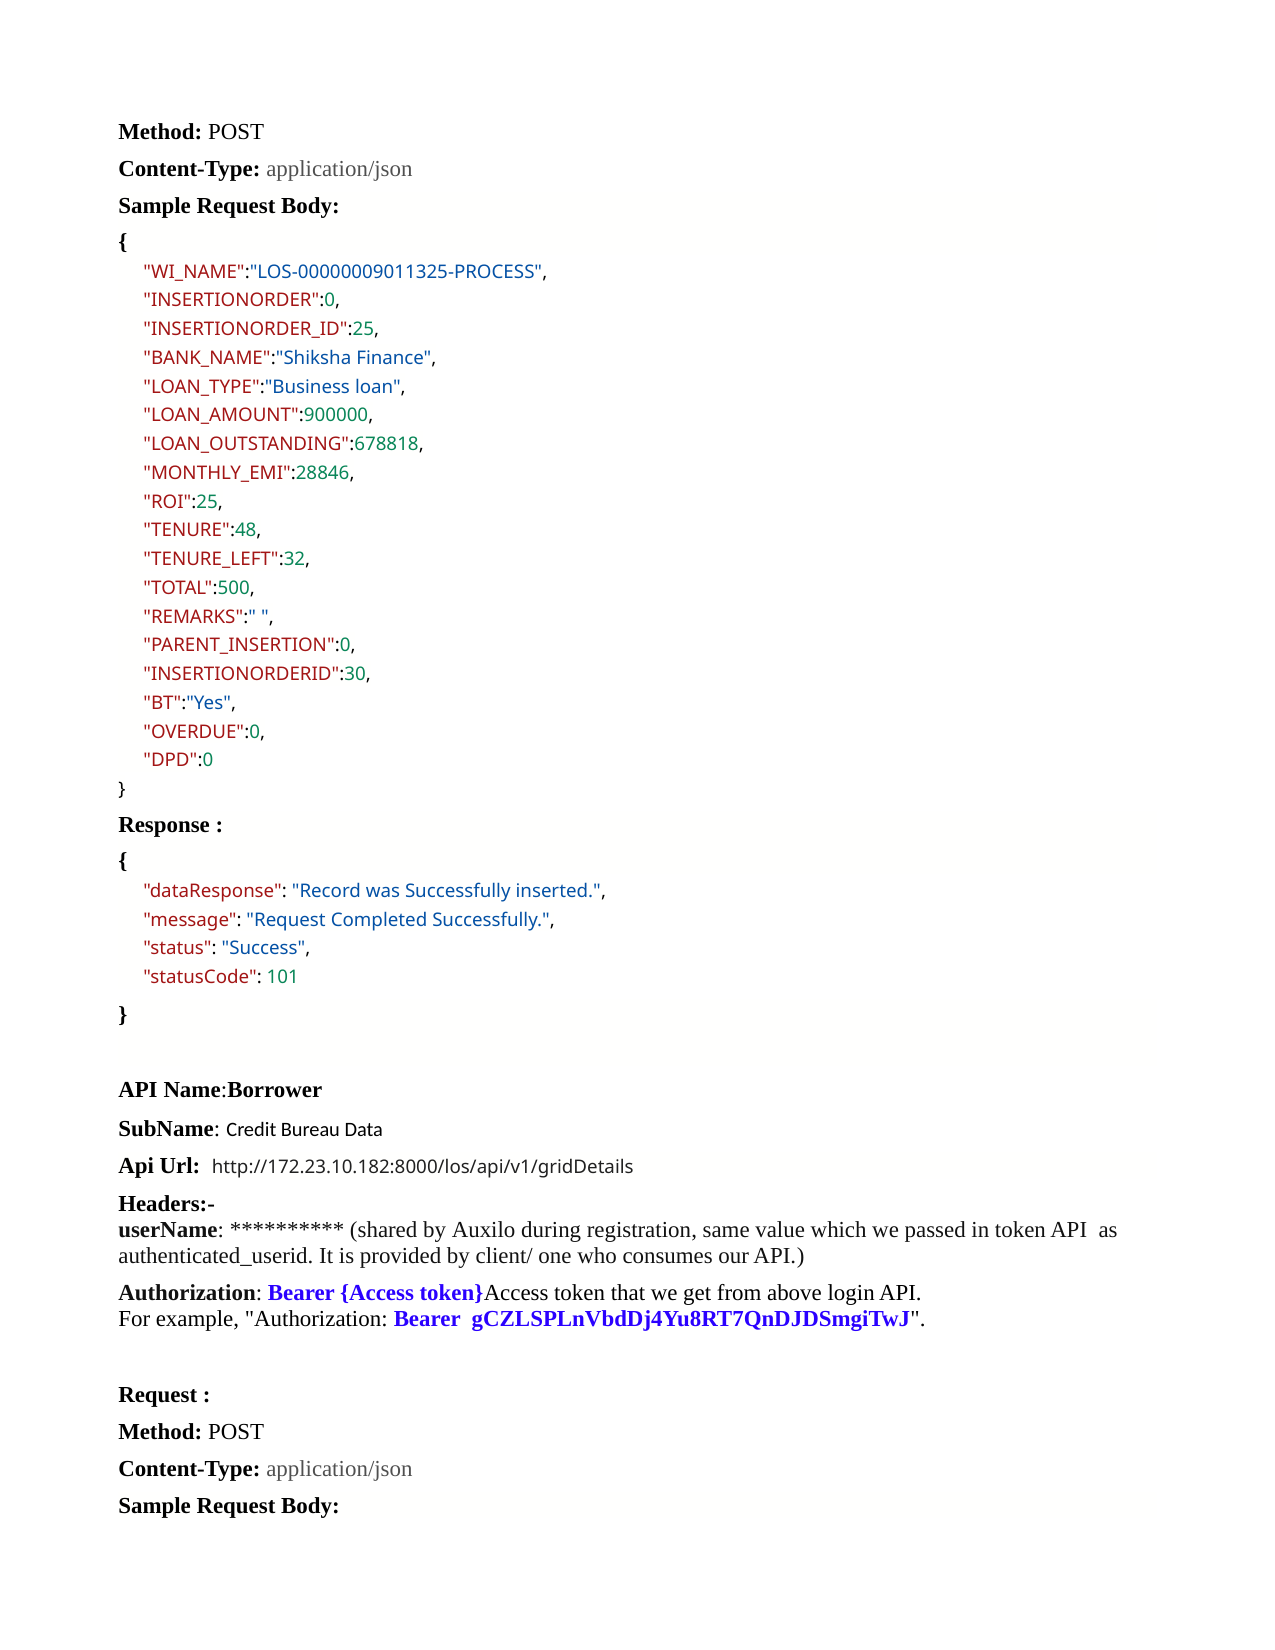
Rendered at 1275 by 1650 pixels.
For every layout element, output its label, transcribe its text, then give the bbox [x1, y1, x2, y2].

text { [118, 228, 1157, 255]
text "ROI":25, [118, 485, 1157, 513]
list API Name:Borrower [118, 1076, 1157, 1103]
text "dataResponse": "Record was Successfully inserted.", [118, 874, 1157, 903]
text "WI_NAME":"LOS-00000009011325-PROCESS", [118, 255, 1157, 283]
text Response : [118, 811, 1157, 837]
text "status": "Success", [118, 931, 1157, 960]
text "MONTHLY_EMI":28846, [118, 456, 1157, 485]
text "LOAN_TYPE":"Business loan", [118, 370, 1157, 398]
text Sample Request Body: [118, 1492, 1157, 1518]
text "REMARKS":" ", [118, 600, 1157, 628]
text "TENURE":48, [118, 513, 1157, 542]
list SubName: Credit Bureau Data [118, 1113, 1157, 1142]
text { [118, 848, 1157, 874]
text Content-Type: application/json [118, 1455, 1157, 1481]
text "BANK_NAME":"Shiksha Finance", [118, 341, 1157, 370]
text "DPD":0 [118, 743, 1157, 772]
text "LOAN_OUTSTANDING":678818, [118, 427, 1157, 456]
text "TOTAL":500, [118, 571, 1157, 600]
text Authorization: Bearer {Access token}Access token that we get from above login API. [118, 1279, 1157, 1305]
text For example, "Authorization: Bearer gCZLSPLnVbdDj4Yu8RT7QnDJDSmgiTwJ". [118, 1305, 1157, 1332]
text "LOAN_AMOUNT":900000, [118, 398, 1157, 427]
text Sample Request Body: [118, 192, 1157, 218]
text Method: POST [118, 118, 1157, 144]
text } [118, 999, 1157, 1027]
text "INSERTIONORDER_ID":25, [118, 312, 1157, 341]
text "OVERDUE":0, [118, 715, 1157, 743]
text } [118, 772, 1157, 800]
text "statusCode": 101 [118, 960, 1157, 989]
text Request : [118, 1381, 1157, 1408]
text "PARENT_INSERTION":0, [118, 628, 1157, 657]
text "TENURE_LEFT":32, [118, 542, 1157, 571]
text "INSERTIONORDERID":30, [118, 657, 1157, 686]
text Api Url: http://172.23.10.182:8000/los/api/v1/gridDetails [118, 1152, 1157, 1179]
text "message": "Request Completed Successfully.", [118, 903, 1157, 931]
text Method: POST [118, 1418, 1157, 1444]
text "INSERTIONORDER":0, [118, 283, 1157, 312]
text "BT":"Yes", [118, 686, 1157, 715]
text Headers:- userName: ********** (shared by Auxilo during registration, same value which we passed in token API as authenticated_userid. It is provided by client/ one who consumes our API.) [118, 1189, 1157, 1269]
text Content-Type: application/json [118, 155, 1157, 181]
